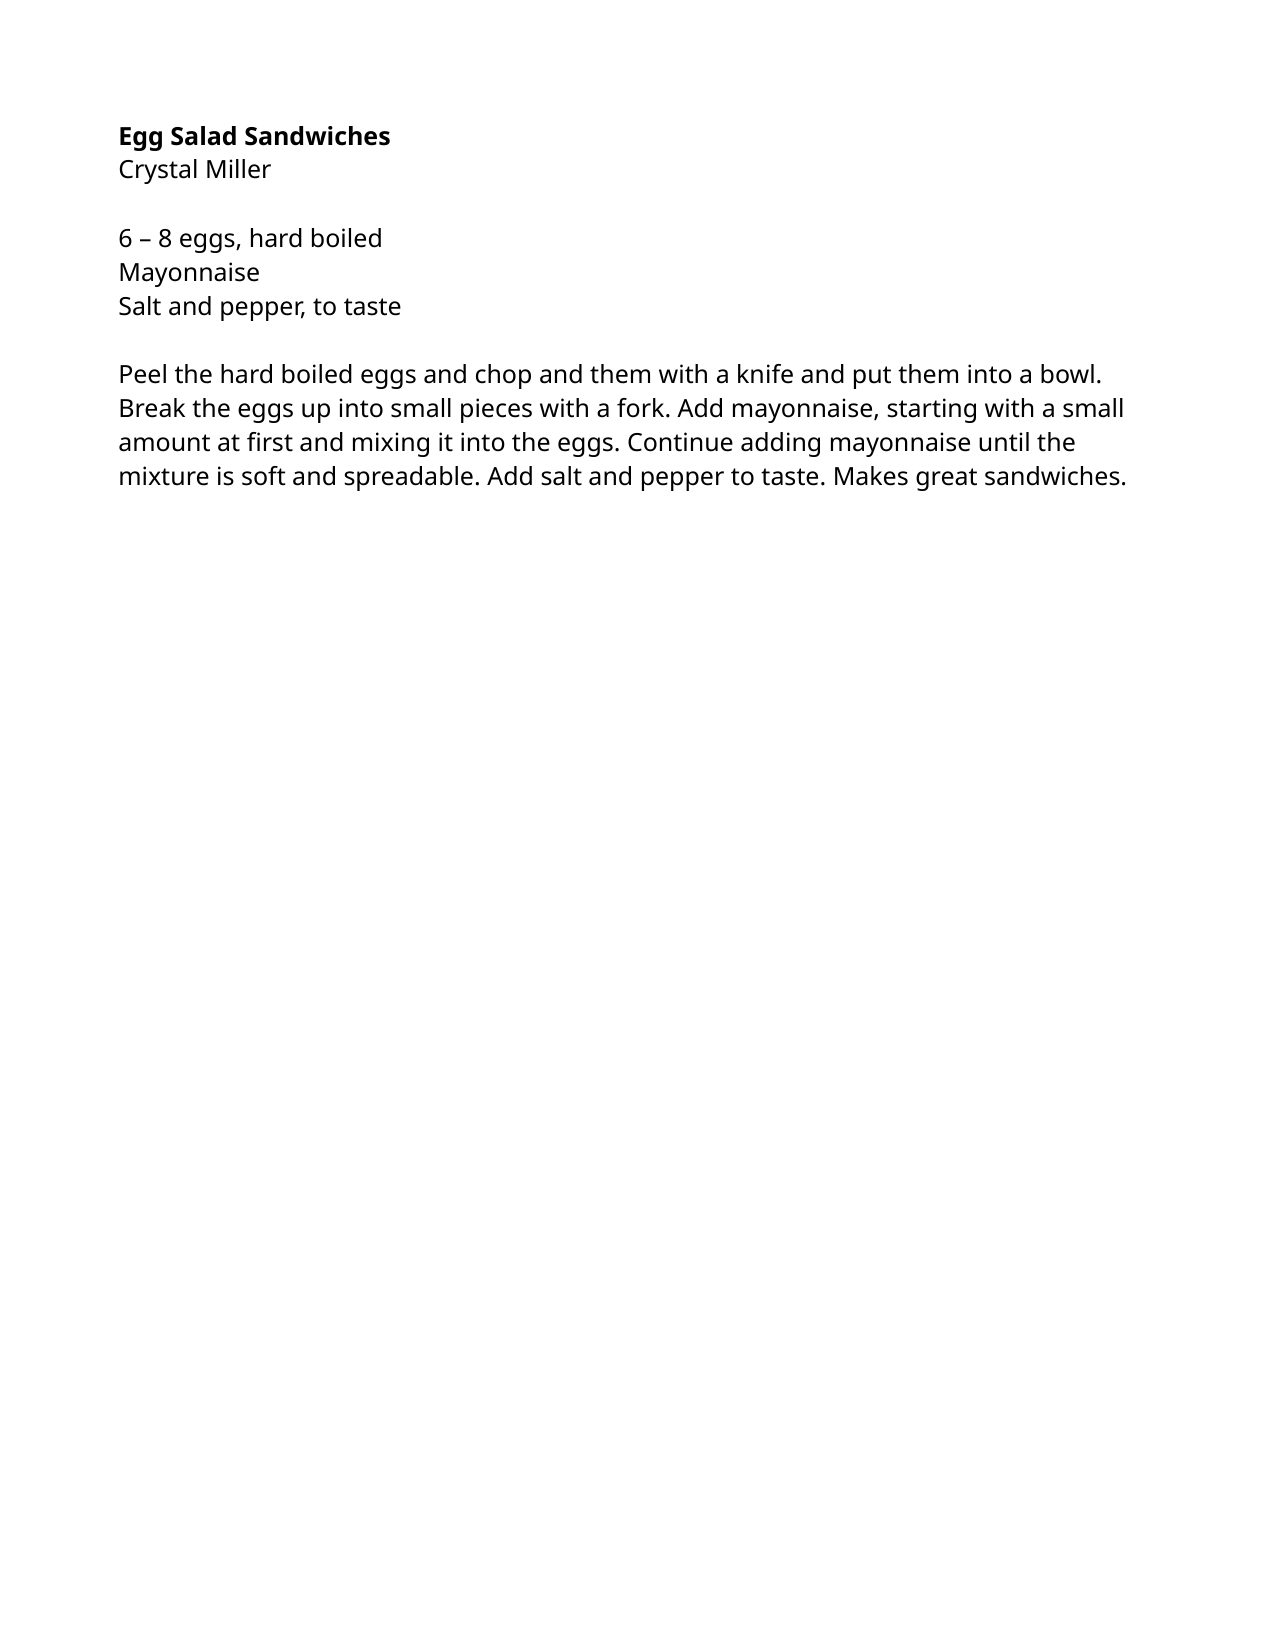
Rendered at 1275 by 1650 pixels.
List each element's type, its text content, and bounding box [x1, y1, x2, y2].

text Egg Salad Sandwiches [118, 118, 1157, 152]
text Salt and pepper, to taste [118, 288, 1157, 322]
text Crystal Miller [118, 152, 1157, 186]
text 6 – 8 eggs, hard boiled [118, 220, 1157, 254]
text Peel the hard boiled eggs and chop and them with a knife and put them into a bowl. Break the eggs up into small pieces with a fork. Add mayonnaise, starting with a small amount at first and mixing it into the eggs. Continue adding mayonnaise until the mixture is soft and spreadable. Add salt and pepper to taste. Makes great sandwiches. [118, 357, 1157, 493]
text Mayonnaise [118, 254, 1157, 288]
